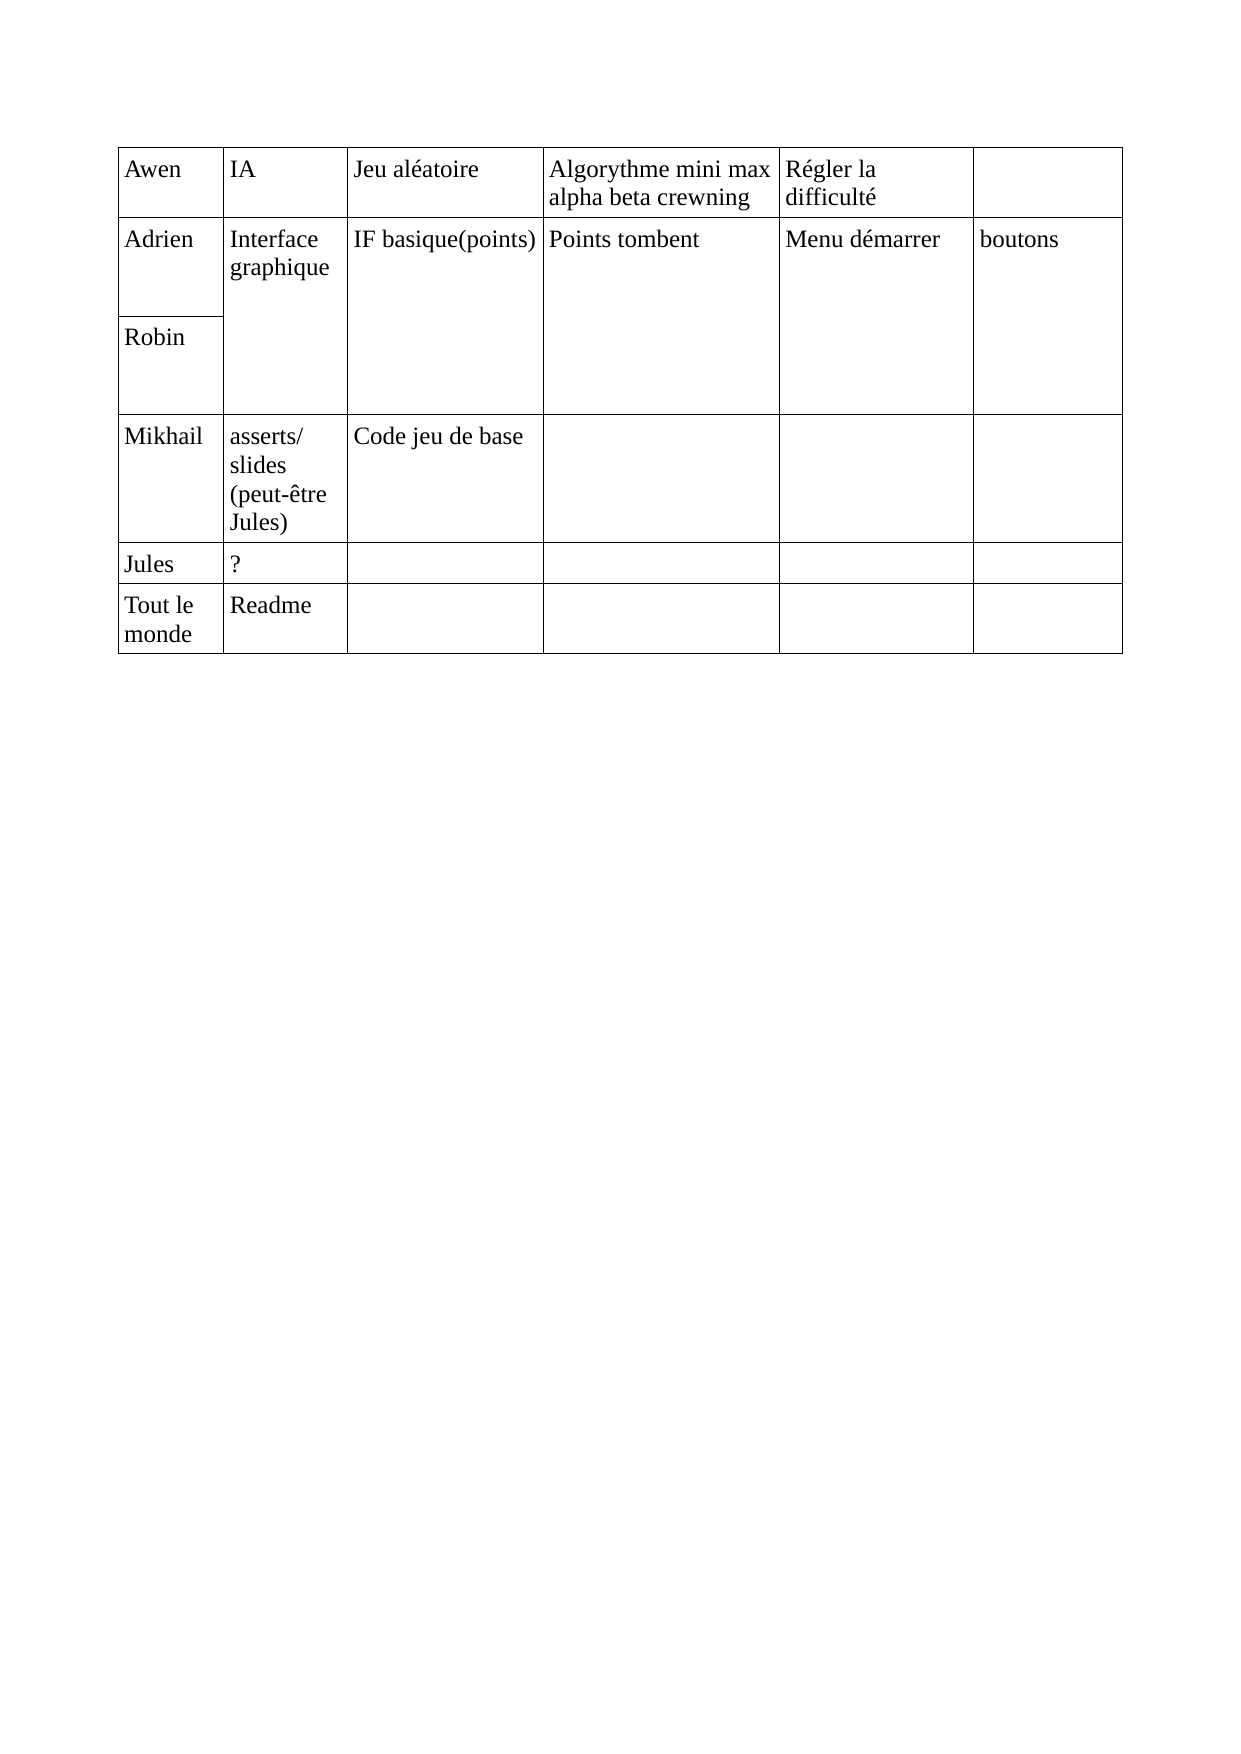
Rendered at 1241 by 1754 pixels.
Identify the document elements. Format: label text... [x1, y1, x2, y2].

table_header Awen [119, 148, 223, 217]
table_header Jeu aléatoire [348, 148, 543, 217]
table_cell [348, 543, 543, 583]
table_header Algorythme mini max alpha beta crewning [544, 148, 779, 217]
table_cell [974, 543, 1122, 583]
table_header Régler la difficulté [780, 148, 973, 217]
table_cell boutons [974, 218, 1122, 414]
table_header [974, 148, 1122, 217]
table_cell Interface graphique [224, 218, 347, 414]
table_cell [780, 543, 973, 583]
table_header IA [224, 148, 347, 217]
table_cell [348, 584, 543, 653]
table_cell [780, 584, 973, 653]
table_cell Tout le monde [119, 584, 223, 653]
table_cell Readme [224, 584, 347, 653]
table_cell [780, 415, 973, 542]
table_cell [974, 584, 1122, 653]
table_cell IF basique(points) [348, 218, 543, 414]
table_cell Code jeu de base [348, 415, 543, 542]
table_cell Mikhail [119, 415, 223, 542]
table_cell [974, 415, 1122, 542]
table_cell Points tombent [544, 218, 779, 414]
table_cell [544, 415, 779, 542]
table_cell Robin [119, 317, 223, 414]
table_cell asserts/slides (peut-être Jules) [224, 415, 347, 542]
table_cell [544, 543, 779, 583]
table_cell ? [224, 543, 347, 583]
table_cell Menu démarrer [780, 218, 973, 414]
table_cell [544, 584, 779, 653]
table_cell Jules [119, 543, 223, 583]
table_cell Adrien [119, 218, 223, 316]
